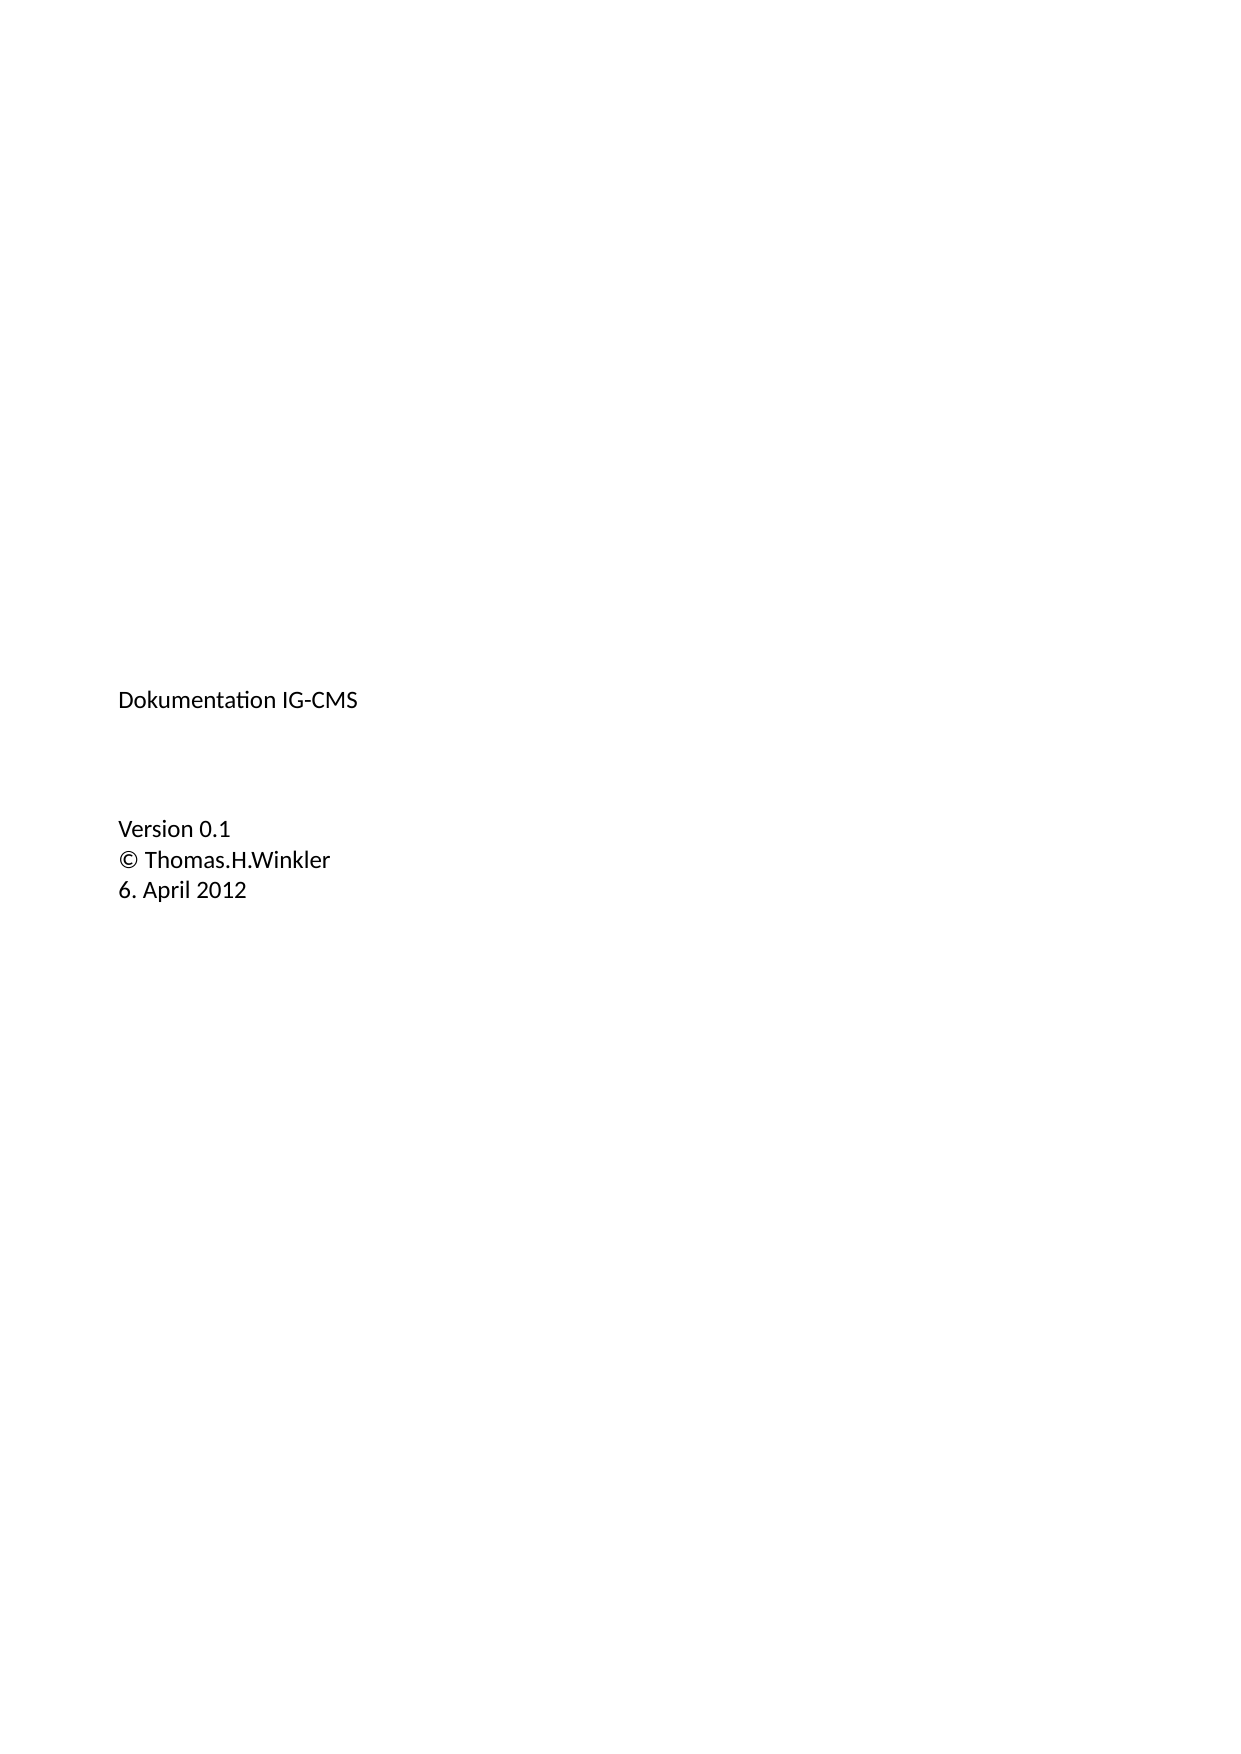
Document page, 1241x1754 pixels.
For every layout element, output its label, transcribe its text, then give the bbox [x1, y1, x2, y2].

text Dokumentation IG-CMS­ [118, 684, 1122, 715]
text Version 0.1 © Thomas.H.Winkler 6. April 2012 [118, 814, 1122, 905]
